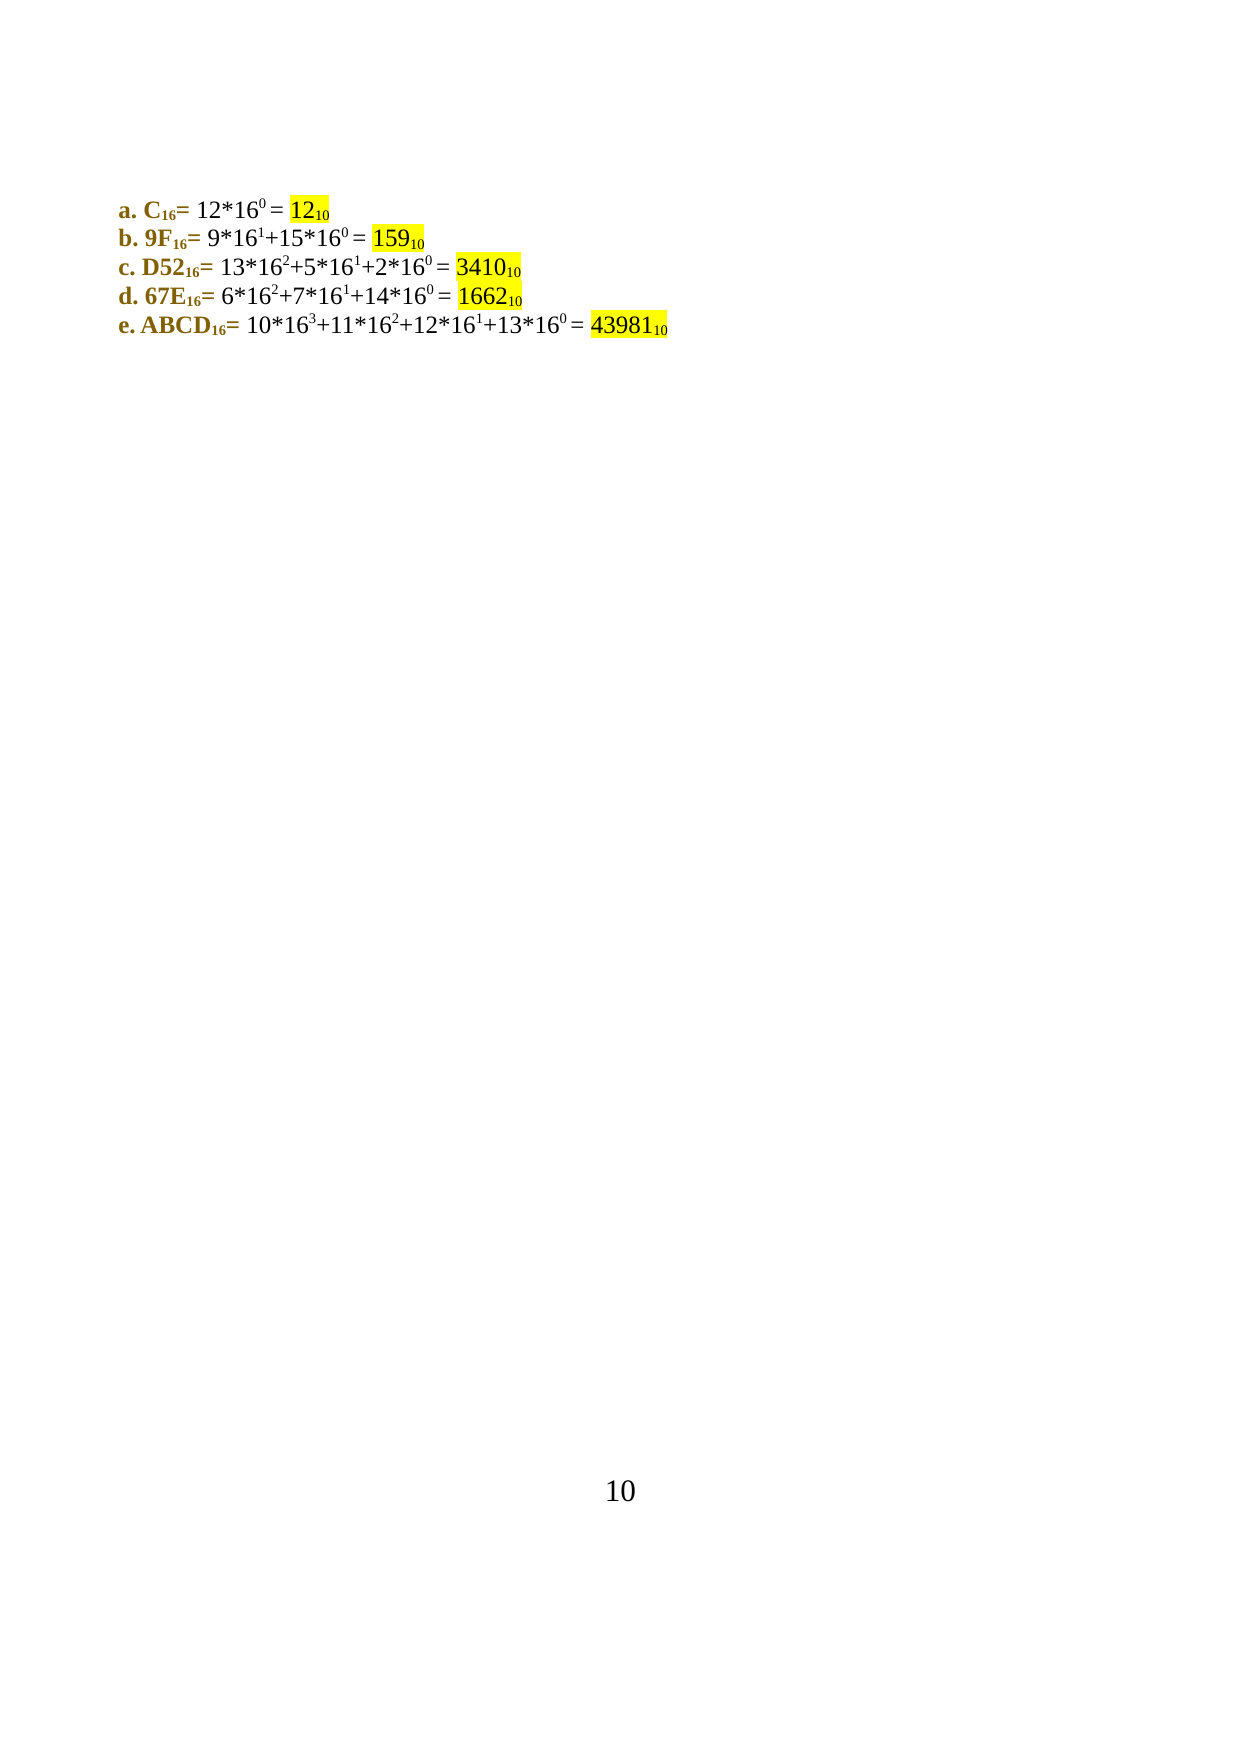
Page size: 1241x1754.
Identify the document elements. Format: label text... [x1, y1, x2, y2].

text c. D5216= 13*162+5*161+2*160 = 341010 [118, 252, 1122, 281]
text d. 67E16= 6*162+7*161+14*160 = 166210 [118, 281, 1122, 310]
text 10 [118, 1472, 1122, 1508]
text b. 9F16= 9*161+15*160 = 15910 [118, 223, 1122, 252]
text e. ABCD16= 10*163+11*162+12*161+13*160 = 4398110 [118, 310, 1122, 338]
text a. C16= 12*160 = 1210 [118, 195, 1122, 223]
